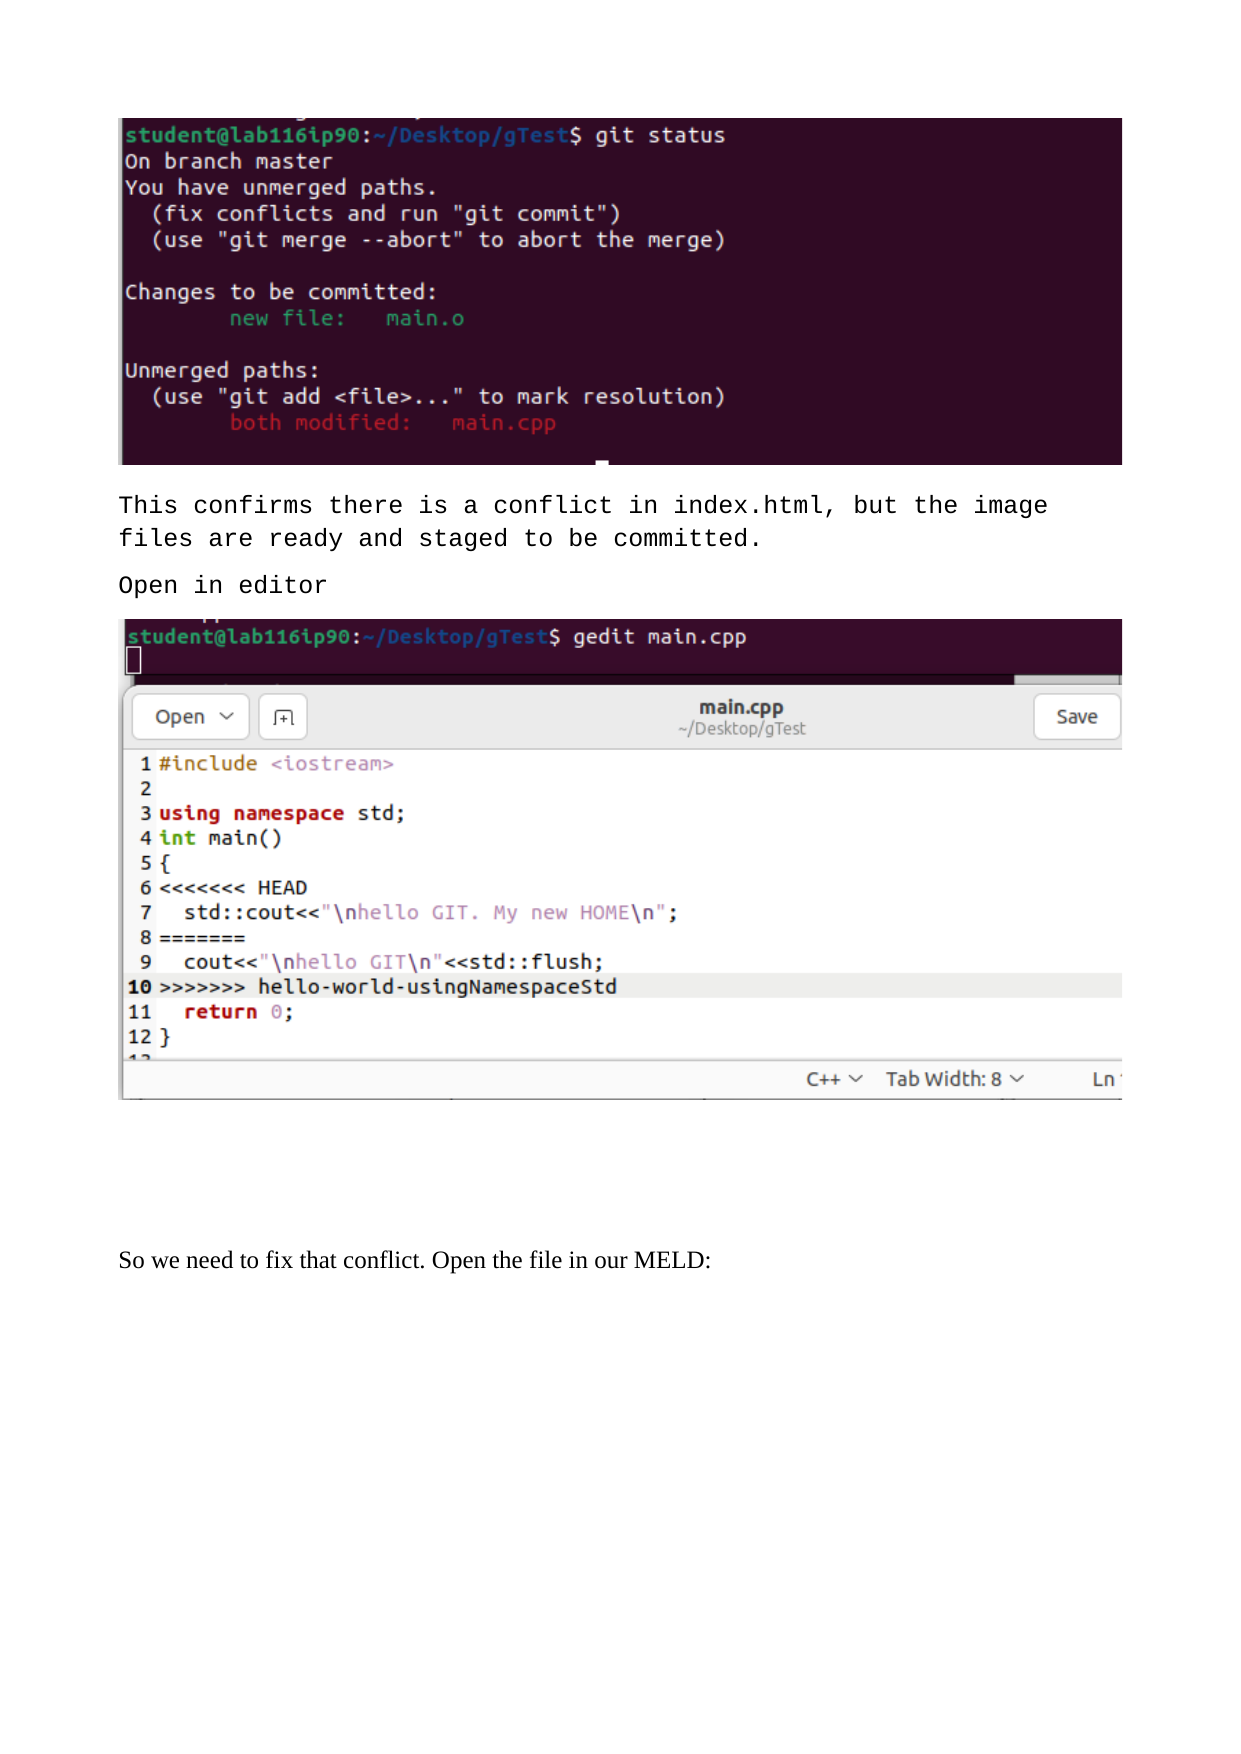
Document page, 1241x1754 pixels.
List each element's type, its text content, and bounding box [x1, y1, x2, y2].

picture [118, 619, 1123, 1100]
text So we need to fix that conflict. Open the file in our MELD: [118, 1245, 1122, 1274]
text Open in editor [118, 573, 1122, 601]
text This confirms there is a conflict in index.html, but the image files are ready and staged to be committed. [118, 493, 1122, 554]
picture [118, 118, 1123, 465]
